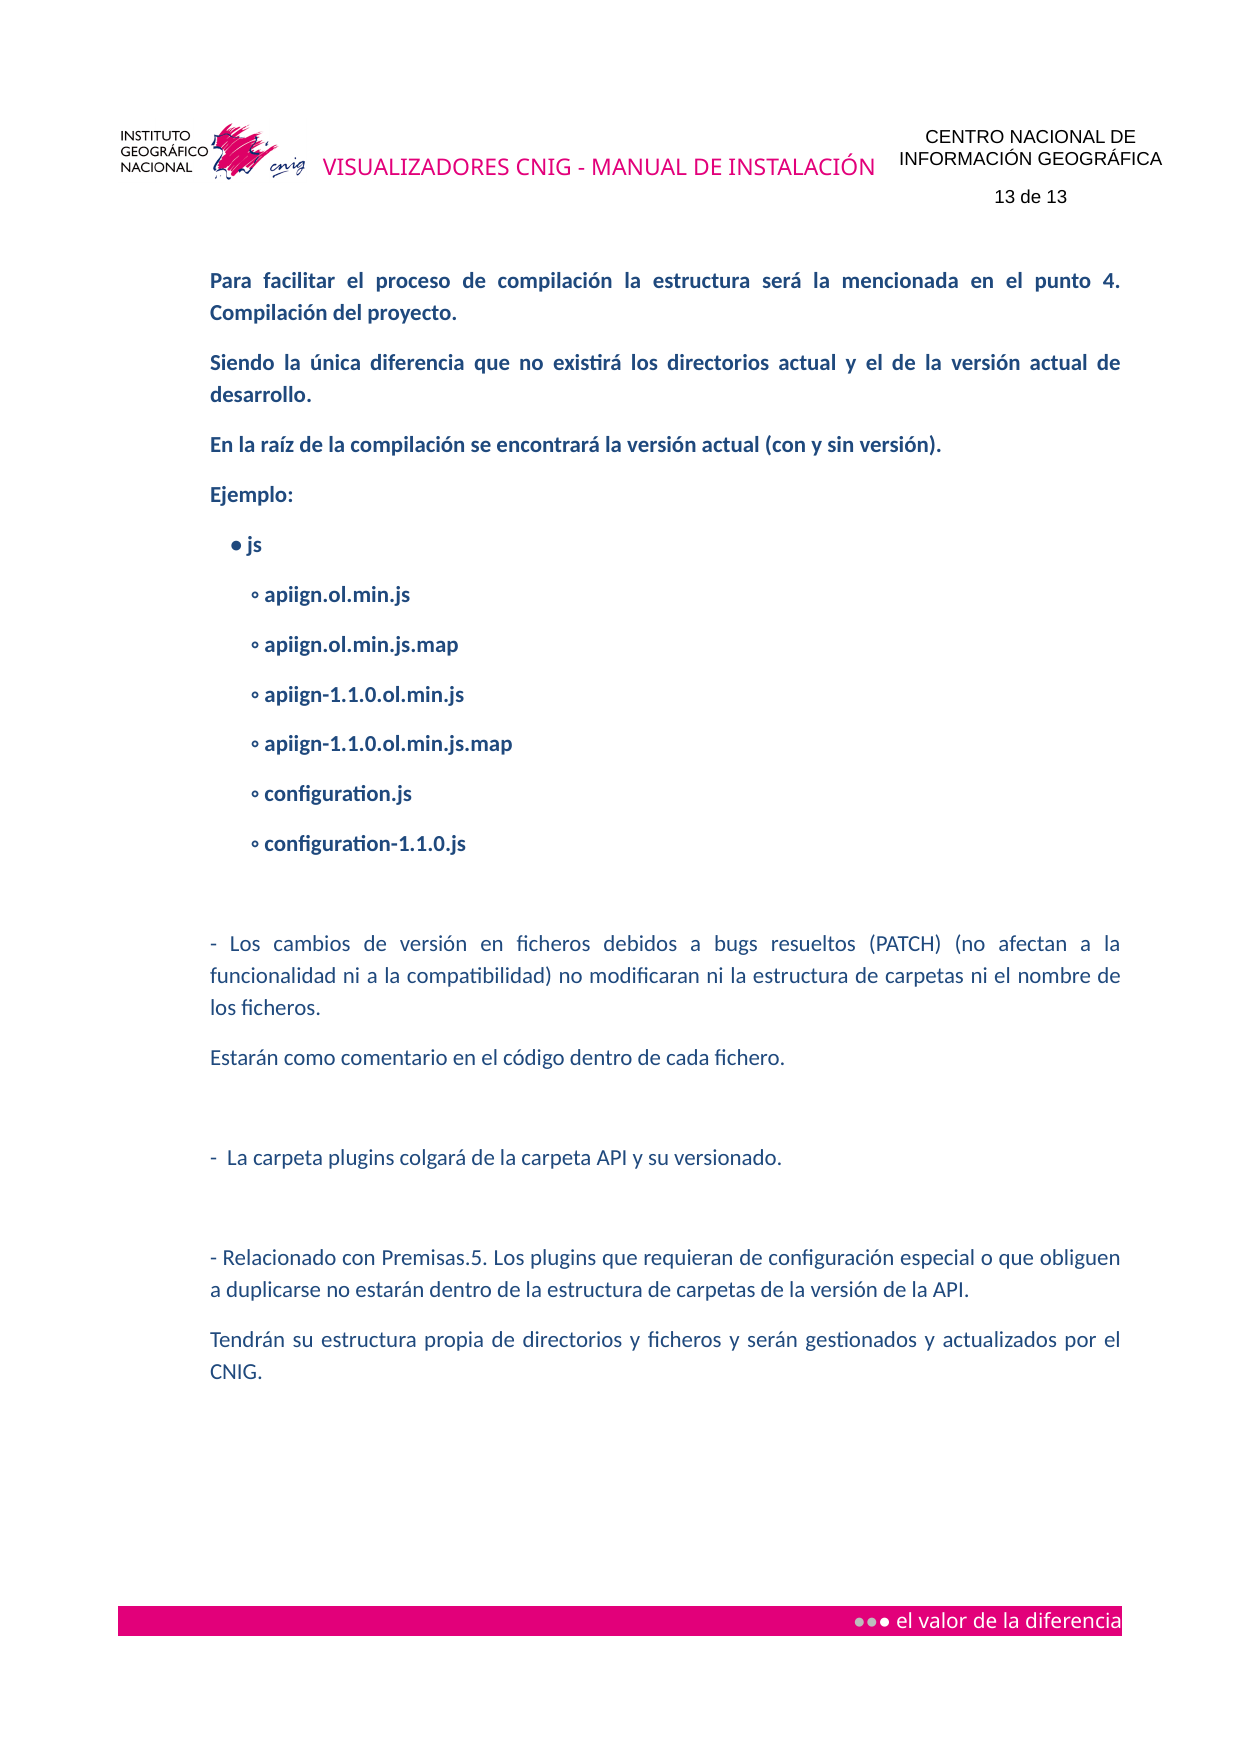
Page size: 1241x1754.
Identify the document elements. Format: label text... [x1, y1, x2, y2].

text • js [210, 530, 1122, 558]
text ◦ apiign.ol.min.js.map [210, 630, 1122, 658]
text Para facilitar el proceso de compilación la estructura será la mencionada en el punto 4. Compilación del proyecto. [210, 266, 1122, 326]
picture [118, 118, 307, 183]
text ◦ configuration.js [210, 779, 1122, 807]
text ◦ apiign-1.1.0.ol.min.js.map [210, 729, 1122, 758]
text - Los cambios de versión en ficheros debidos a bugs resueltos (PATCH) (no afectan a la funcionalidad ni a la compatibilidad) no modificaran ni la estructura de carpetas ni el nombre de los ficheros. [210, 929, 1122, 1022]
text ◦ apiign-1.1.0.ol.min.js [210, 680, 1122, 708]
text Tendrán su estructura propia de directorios y ficheros y serán gestionados y actualizados por el CNIG. [210, 1325, 1122, 1385]
text ◦ configuration-1.1.0.js [210, 829, 1122, 857]
text ◦ apiign.ol.min.js [210, 580, 1122, 608]
text Ejemplo: [210, 480, 1122, 508]
text En la raíz de la compilación se encontrará la versión actual (con y sin versión). [210, 430, 1122, 458]
text - Relacionado con Premisas.5. Los plugins que requieran de configuración especial o que obliguen a duplicarse no estarán dentro de la estructura de carpetas de la versión de la API. [210, 1243, 1122, 1303]
text Siendo la única diferencia que no existirá los directorios actual y el de la versión actual de desarrollo. [210, 348, 1122, 408]
text Estarán como comentario en el código dentro de cada fichero. [210, 1043, 1122, 1071]
text - La carpeta plugins colgará de la carpeta API y su versionado. [210, 1143, 1122, 1171]
